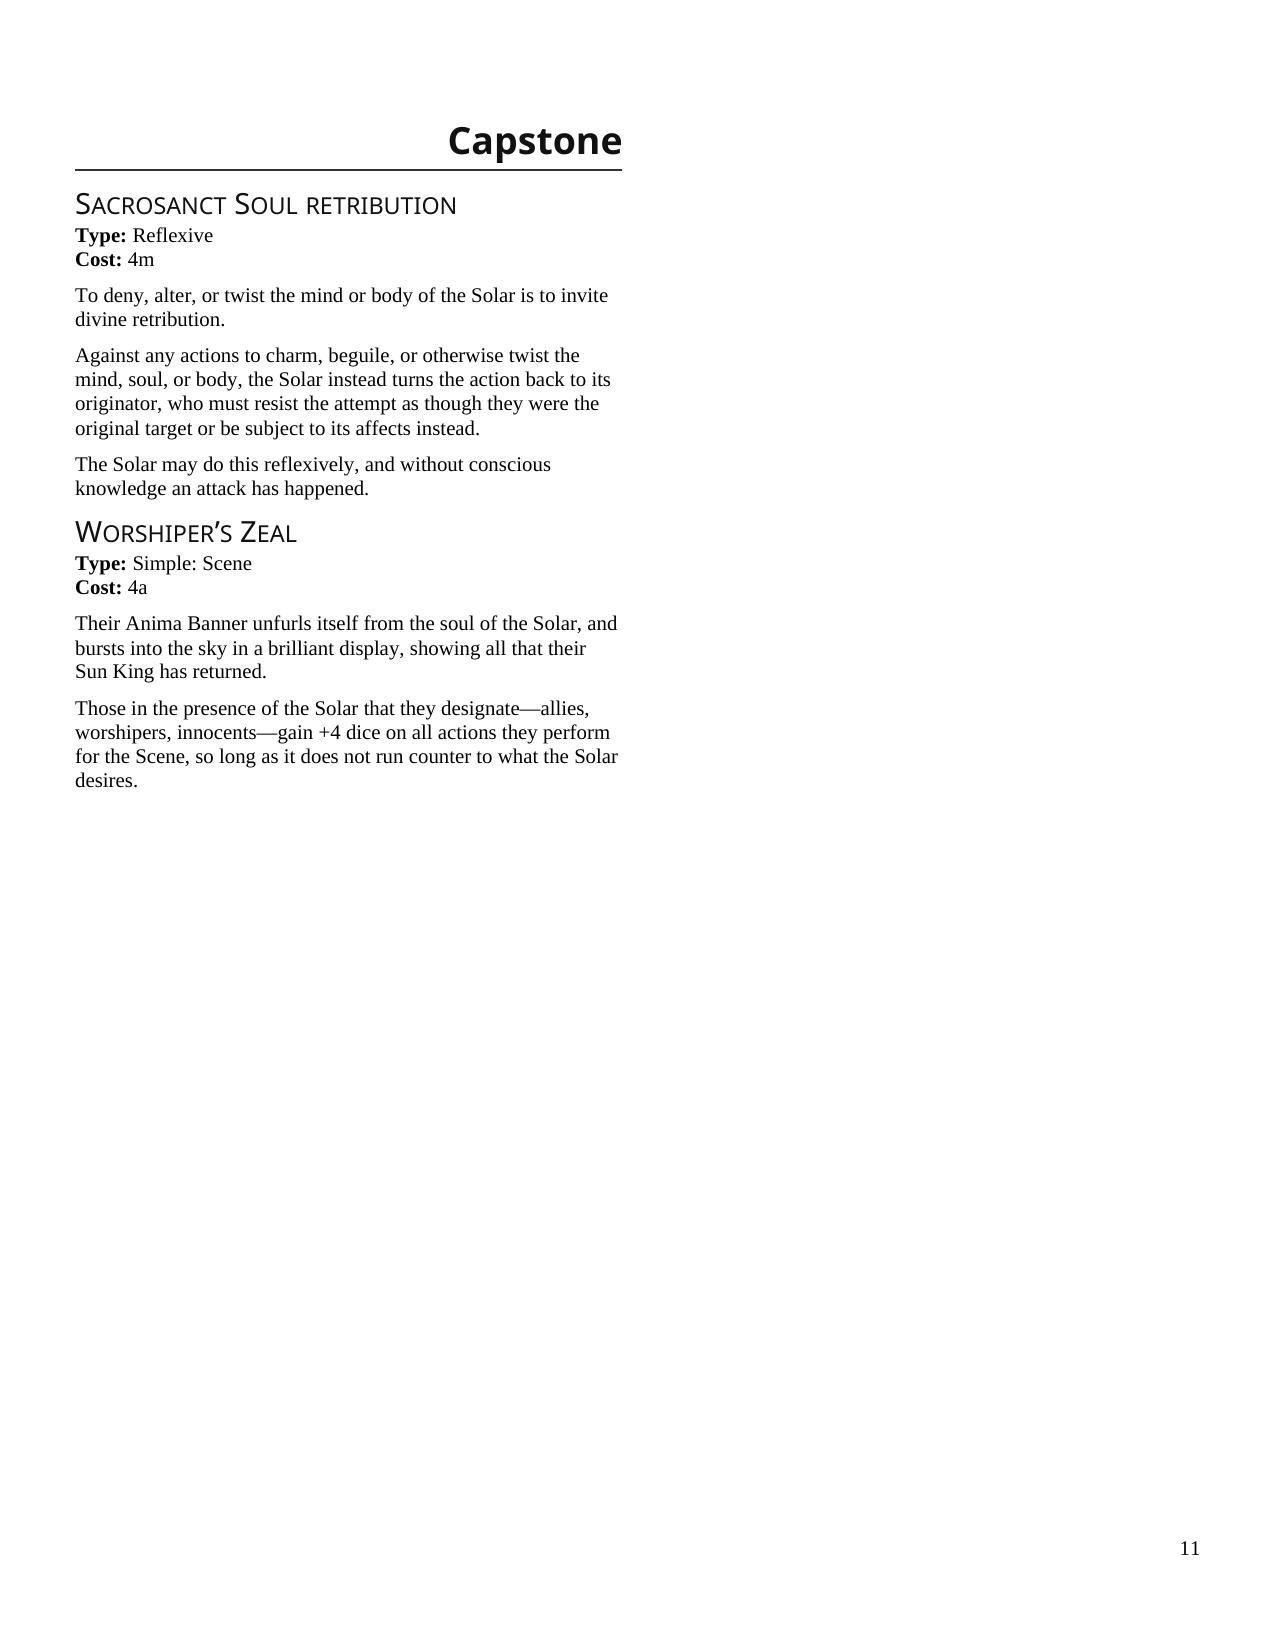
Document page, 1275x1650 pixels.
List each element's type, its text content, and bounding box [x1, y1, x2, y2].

subtitle Worshiper’s Zeal [75, 512, 622, 551]
text Type: Simple: Scene Cost: 4a [75, 551, 622, 599]
text Their Anima Banner unfurls itself from the soul of the Solar, and bursts into the sky in a brilliant display, showing all that their Sun King has returned. [75, 611, 622, 683]
text To deny, alter, or twist the mind or body of the Solar is to invite divine retribution. [75, 283, 622, 331]
text Type: Reflexive Cost: 4m [75, 223, 622, 271]
text Against any actions to charm, beguile, or otherwise twist the mind, soul, or body, the Solar instead turns the action back to its originator, who must resist the attempt as though they were the original target or be subject to its affects instead. [75, 343, 622, 439]
text Those in the presence of the Solar that they designate—allies, worshipers, innocents—gain +4 dice on all actions they perform for the Scene, so long as it does not run counter to what the Solar desires. [75, 696, 622, 792]
subtitle Sacrosanct Soul retribution [75, 183, 622, 223]
text The Solar may do this reflexively, and without conscious knowledge an attack has happened. [75, 451, 622, 499]
text Capstone [75, 114, 622, 169]
